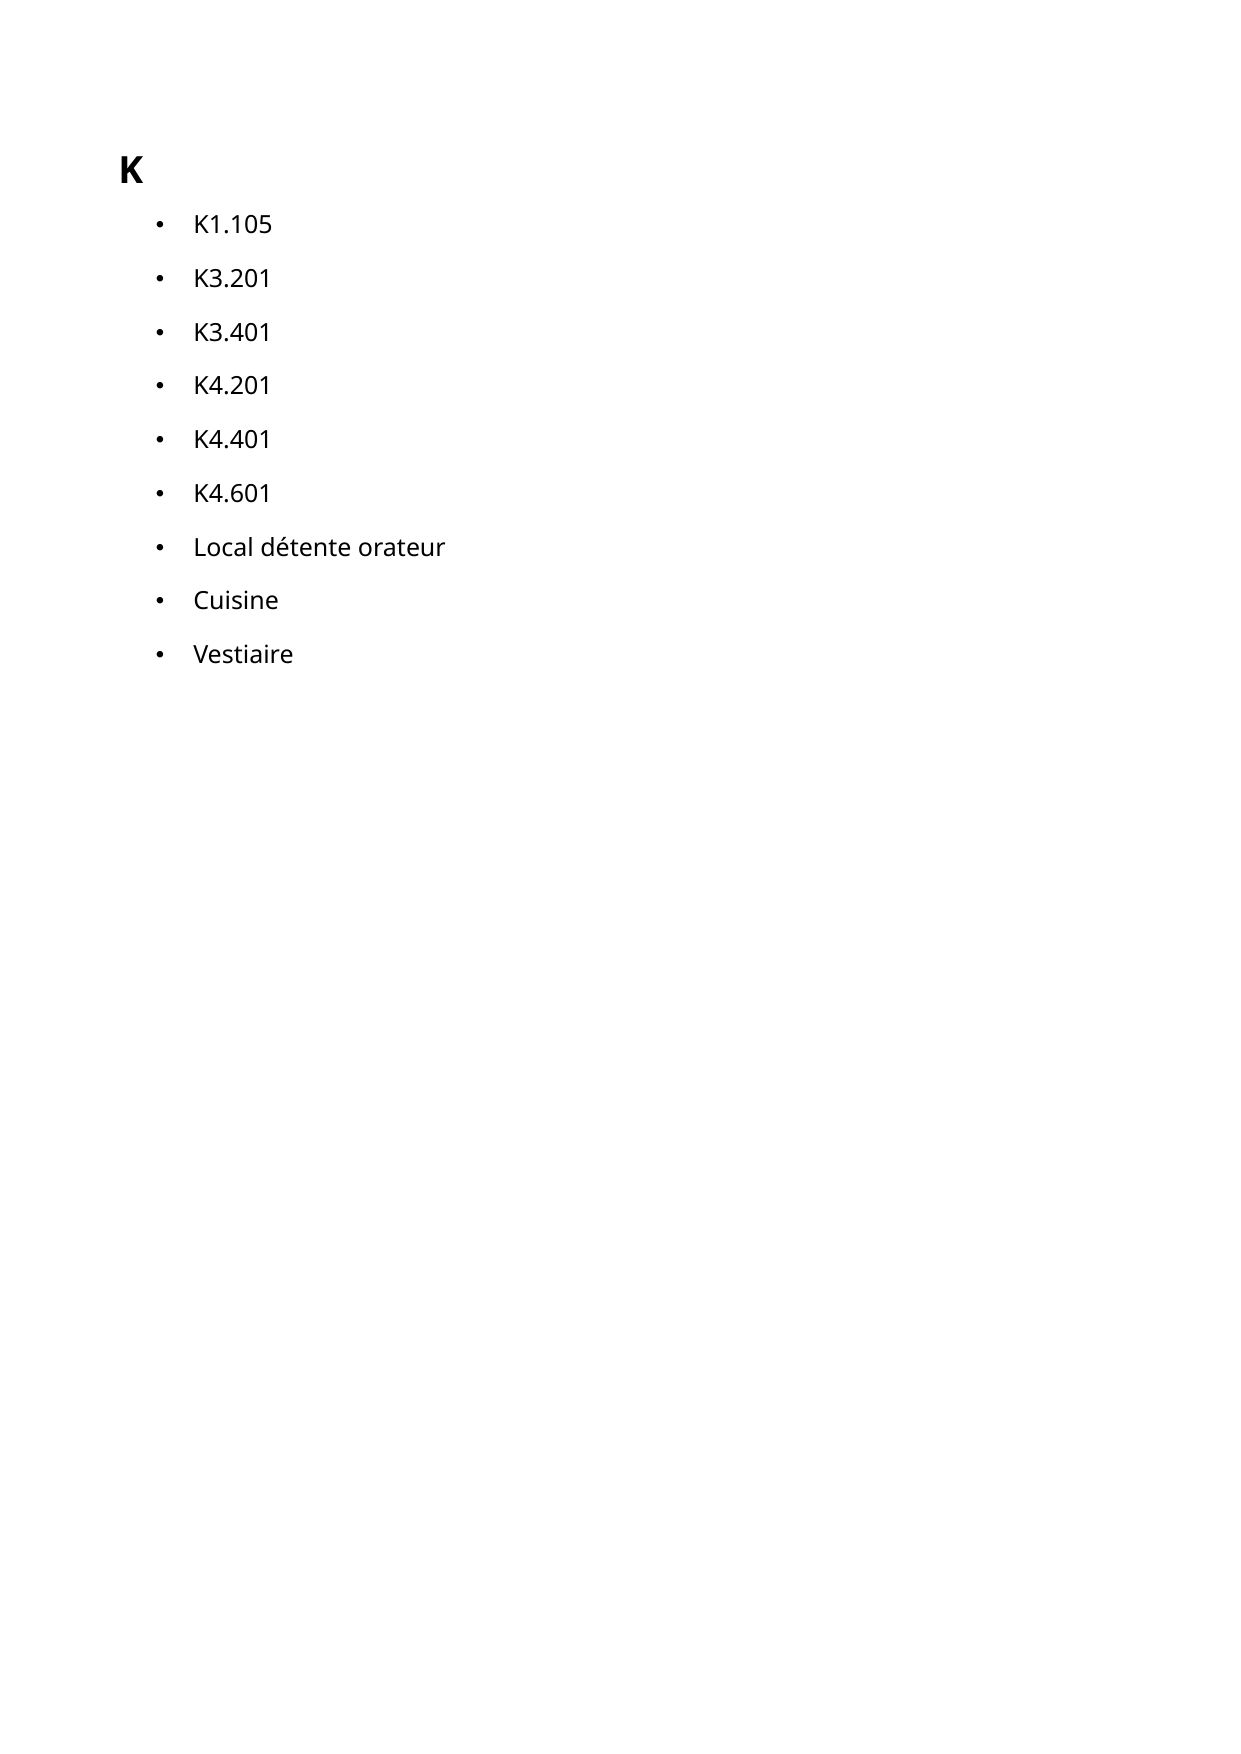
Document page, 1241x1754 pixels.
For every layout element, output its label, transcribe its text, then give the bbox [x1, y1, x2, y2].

list K3.401 [156, 314, 1122, 348]
list K4.401 [156, 422, 1122, 456]
list K4.201 [156, 368, 1122, 402]
list K4.601 [156, 475, 1122, 509]
list K1.105 [156, 207, 1122, 241]
list Cuisine [156, 583, 1122, 617]
list Vestiaire [156, 637, 1122, 671]
subtitle K [118, 143, 1122, 194]
list K3.201 [156, 260, 1122, 294]
list Local détente orateur [156, 529, 1122, 563]
